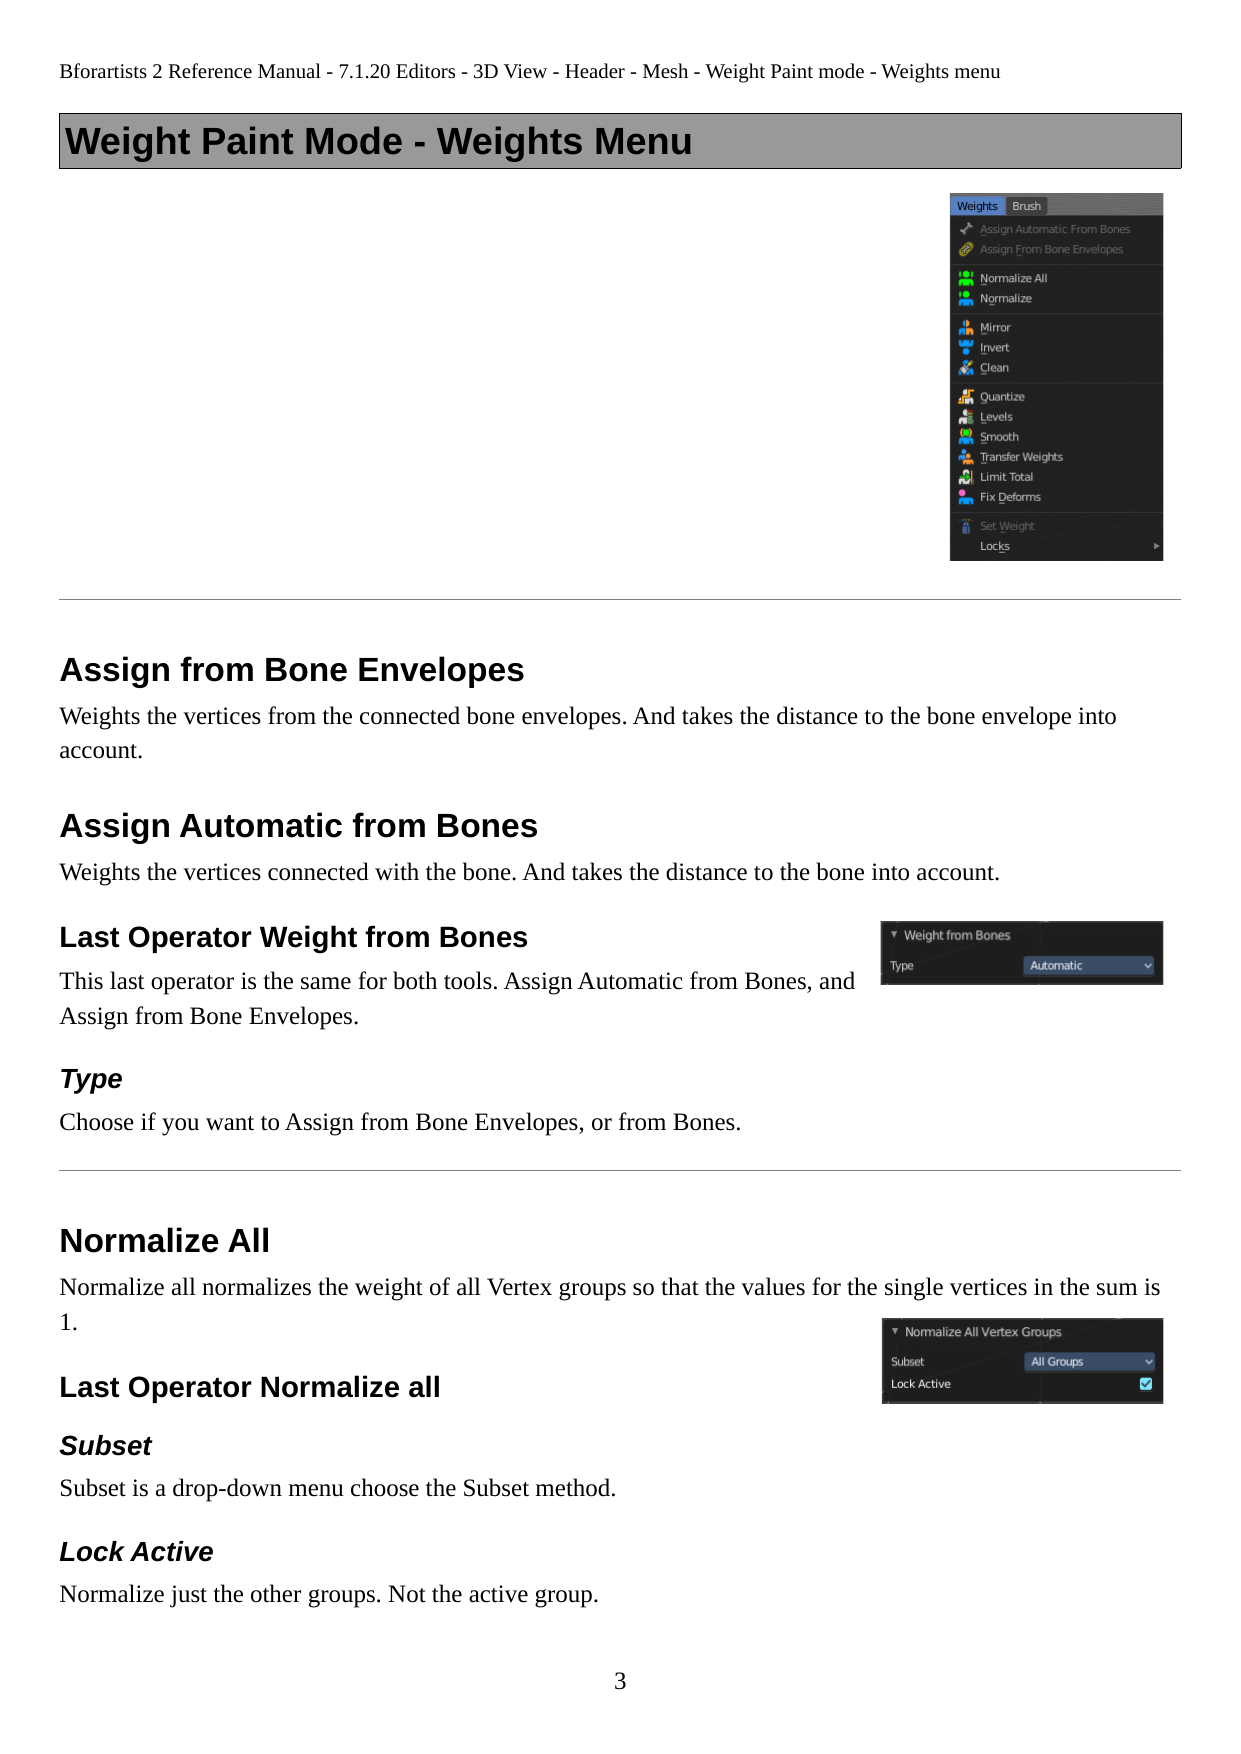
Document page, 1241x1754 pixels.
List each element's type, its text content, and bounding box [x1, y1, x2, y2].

text Choose if you want to Assign from Bone Envelopes, or from Bones. [59, 1107, 1181, 1136]
subtitle Type [59, 1062, 1181, 1094]
subtitle Assign Automatic from Bones [59, 805, 1181, 844]
subtitle [1164, 1370, 1181, 1404]
text Weights the vertices from the connected bone envelopes. And takes the distance to the bone envelope into account. [59, 701, 1181, 764]
subtitle Normalize All [59, 1221, 1181, 1259]
text Normalize all normalizes the weight of all Vertex groups so that the values for the single vertices in the sum is 1. [59, 1272, 1181, 1335]
text Normalize just the other groups. Not the active group. [59, 1579, 1181, 1608]
text This last operator is the same for both tools. Assign Automatic from Bones, and Assign from Bone Envelopes. [59, 966, 1181, 1030]
subtitle Last Operator Normalize all [59, 1370, 881, 1404]
picture [949, 193, 1164, 561]
subtitle Last Operator Weight from Bones [59, 920, 1181, 954]
text Subset is a drop-down menu choose the Subset method. [59, 1473, 1181, 1502]
picture [880, 921, 1164, 985]
subtitle Subset [59, 1429, 1181, 1461]
subtitle Lock Active [59, 1535, 1181, 1567]
table_header Weight Paint Mode - Weights Menu [60, 114, 1181, 168]
picture [881, 1318, 1164, 1404]
subtitle Assign from Bone Envelopes [59, 650, 1181, 688]
text Weights the vertices connected with the bone. And takes the distance to the bone into account. [59, 857, 1181, 885]
